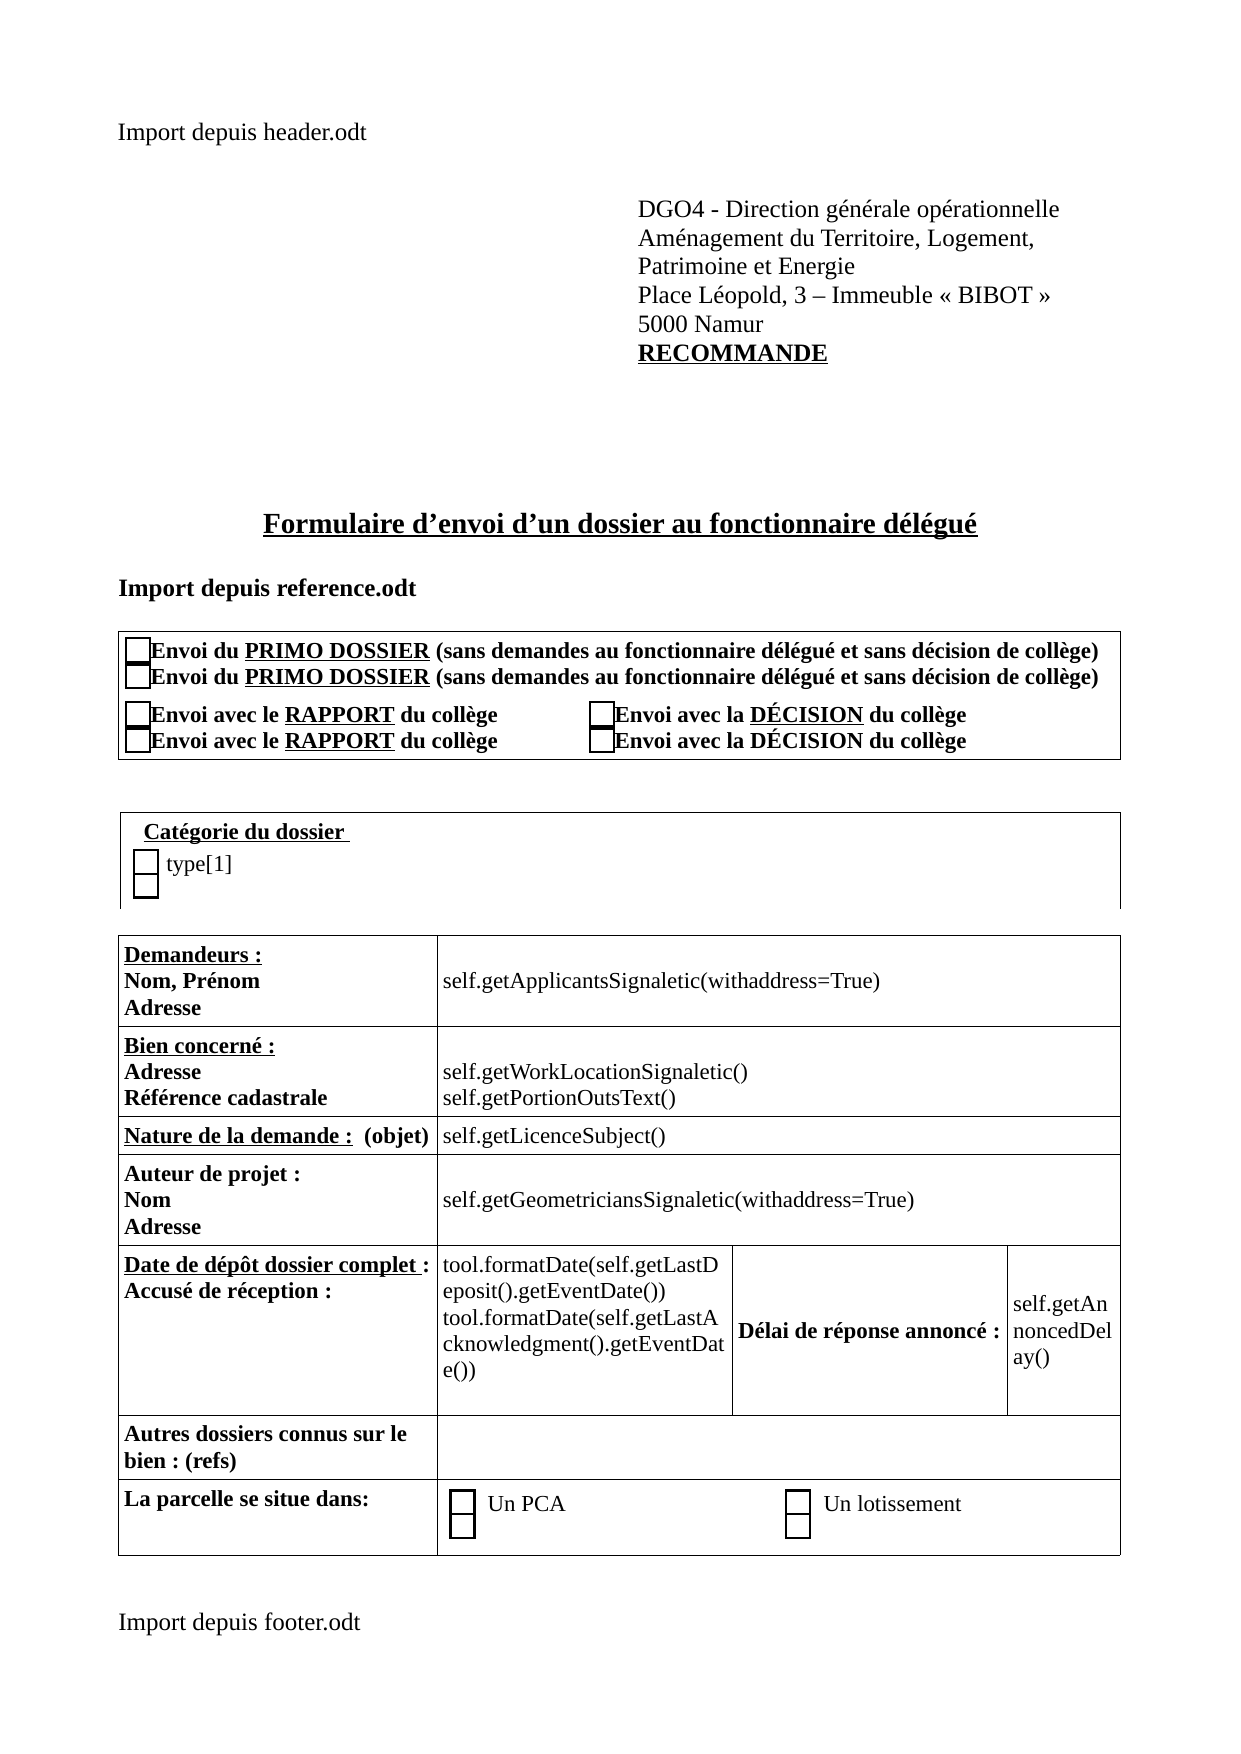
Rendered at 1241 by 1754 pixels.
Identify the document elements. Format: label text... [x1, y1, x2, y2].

text 5000 Namur [638, 309, 1103, 338]
table_cell self.getGeometriciansSignaletic(withaddress=True) [438, 1155, 1120, 1245]
table_cell La parcelle se situe dans: [119, 1480, 437, 1555]
table_cell Envoi avec le RAPPORT du collège Envoi avec le RAPPORT du collège [119, 695, 582, 759]
table_header [778, 1485, 818, 1549]
table_header type[1] [160, 844, 1114, 903]
table_cell self.getWorkLocationSignaletic() self.getPortionOutsText() [438, 1027, 1120, 1116]
table_header self.getApplicantsSignaletic(withaddress=True) [438, 936, 1120, 1026]
text Aménagement du Territoire, Logement, Patrimoine et Energie [638, 223, 1103, 280]
text Import depuis header.odt [117, 117, 538, 146]
title Import depuis reference.odt [118, 573, 1122, 602]
text DGO4 - Direction générale opérationnelle [638, 194, 1103, 223]
table_cell [438, 1416, 1120, 1479]
table_cell Bien concerné : Adresse Référence cadastrale [119, 1027, 437, 1116]
table_cell Nature de la demande : (objet) [119, 1117, 437, 1154]
title RECOMMANDE [638, 338, 1103, 366]
table_cell tool.formatDate(self.getLastDeposit().getEventDate()) tool.formatDate(self.getLastAcknowledgment().getEventDate()) [438, 1246, 732, 1415]
text Place Léopold, 3 – Immeuble « BIBOT » [638, 280, 1103, 309]
table_header Un PCA [482, 1485, 778, 1549]
table_cell Date de dépôt dossier complet : Accusé de réception : [119, 1246, 437, 1415]
table_cell Autres dossiers connus sur le bien : (refs) [119, 1416, 437, 1479]
table_cell Auteur de projet : Nom Adresse [119, 1155, 437, 1245]
table_cell Délai de réponse annoncé : [733, 1246, 1007, 1415]
title Formulaire d’envoi d’un dossier au fonctionnaire délégué [118, 506, 1122, 540]
table_cell Envoi avec la DÉCISION du collège Envoi avec la DÉCISION du collège [582, 695, 1120, 759]
table_cell self.getAnnoncedDelay() [1008, 1246, 1120, 1415]
table_cell [438, 1480, 1120, 1555]
table_header Demandeurs : Nom, Prénom Adresse [119, 936, 437, 1026]
table_cell self.getLicenceSubject() [438, 1117, 1120, 1154]
table_header [443, 1485, 482, 1549]
table_header Catégorie du dossier [121, 813, 1120, 909]
table_header [126, 844, 160, 903]
table_header Envoi du PRIMO DOSSIER (sans demandes au fonctionnaire délégué et sans décision de collège) Envoi du PRIMO DOSSIER (sans demandes au fonctionnaire délégué et sans décision de collège) [119, 632, 1120, 695]
table_header Un lotissement [818, 1485, 1114, 1549]
